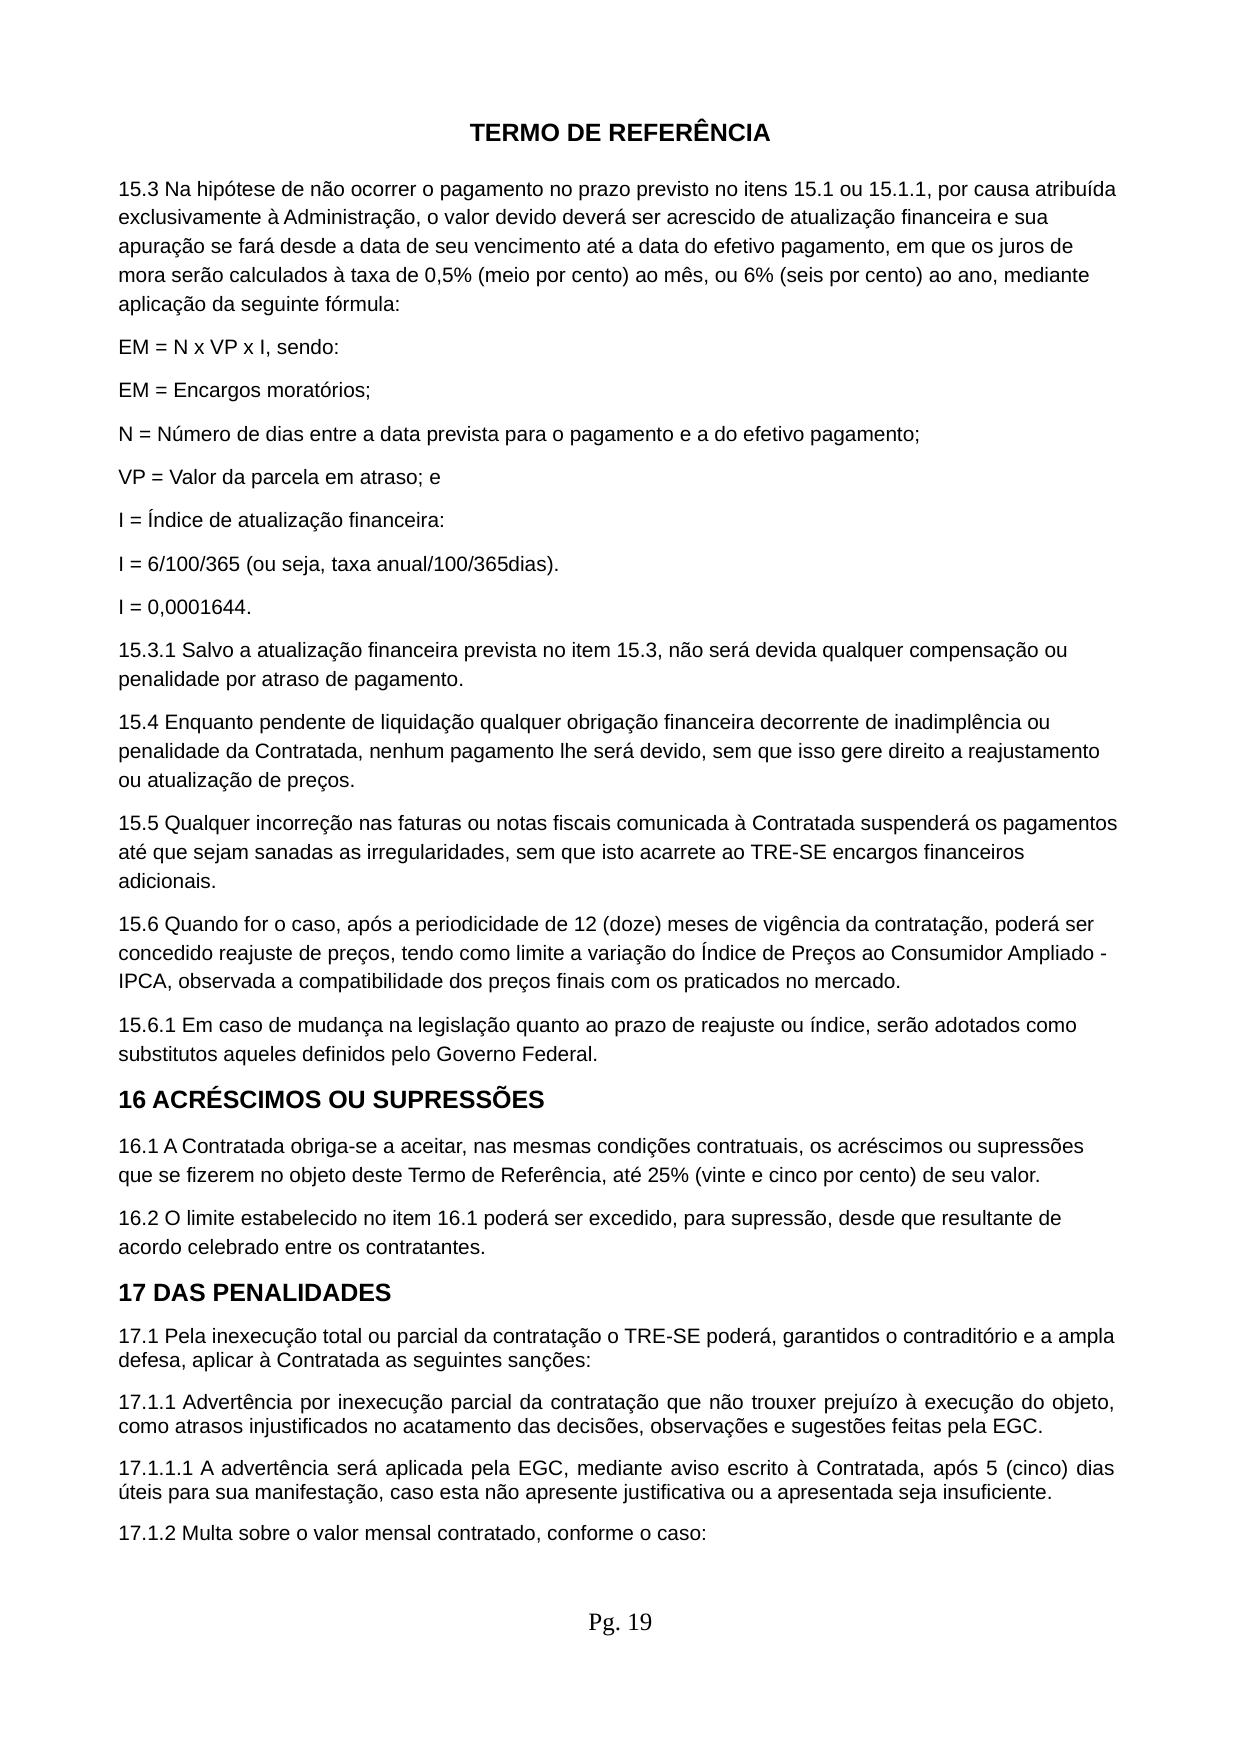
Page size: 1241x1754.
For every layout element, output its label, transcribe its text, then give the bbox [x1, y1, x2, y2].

text EM = Encargos moratórios; [118, 378, 1122, 402]
text I = Índice de atualização financeira: [118, 508, 1122, 532]
text EM = N x VP x I, sendo: [118, 335, 1122, 359]
text 16.2 O limite estabelecido no item 16.1 poderá ser excedido, para supressão, desde que resultante de acordo celebrado entre os contratantes. [118, 1206, 1122, 1258]
text 15.3 Na hipótese de não ocorrer o pagamento no prazo previsto no itens 15.1 ou 15.1.1, por causa atribuída exclusivamente à Administração, o valor devido deverá ser acrescido de atualização financeira e sua apuração se fará desde a data de seu vencimento até a data do efetivo pagamento, em que os juros de mora serão calculados à taxa de 0,5% (meio por cento) ao mês, ou 6% (seis por cento) ao ano, mediante aplicação da seguinte fórmula: [118, 176, 1122, 315]
text 15.6 Quando for o caso, após a periodicidade de 12 (doze) meses de vigência da contratação, poderá ser concedido reajuste de preços, tendo como limite a variação do Índice de Preços ao Consumidor Ampliado - IPCA, observada a compatibilidade dos preços finais com os praticados no mercado. [118, 912, 1122, 993]
text 15.5 Qualquer incorreção nas faturas ou notas fiscais comunicada à Contratada suspenderá os pagamentos até que sejam sanadas as irregularidades, sem que isto acarrete ao TRE-SE encargos financeiros adicionais. [118, 811, 1122, 892]
text 17.1.1.1 A advertência será aplicada pela EGC, mediante aviso escrito à Contratada, após 5 (cinco) dias úteis para sua manifestação, caso esta não apresente justificativa ou a apresentada seja insuficiente. [118, 1456, 1116, 1503]
text 15.3.1 Salvo a atualização financeira prevista no item 15.3, não será devida qualquer compensação ou penalidade por atraso de pagamento. [118, 638, 1122, 691]
text 16 ACRÉSCIMOS OU SUPRESSÕES [118, 1085, 1122, 1113]
text N = Número de dias entre a data prevista para o pagamento e a do efetivo pagamento; [118, 421, 1122, 445]
text I = 6/100/365 (ou seja, taxa anual/100/365dias). [118, 551, 1122, 575]
text 15.4 Enquanto pendente de liquidação qualquer obrigação financeira decorrente de inadimplência ou penalidade da Contratada, nenhum pagamento lhe será devido, sem que isso gere direito a reajustamento ou atualização de preços. [118, 710, 1122, 792]
text 17.1.2 Multa sobre o valor mensal contratado, conforme o caso: [118, 1521, 1116, 1545]
text 17.1 Pela inexecução total ou parcial da contratação o TRE-SE poderá, garantidos o contraditório e a ampla defesa, aplicar à Contratada as seguintes sanções: [118, 1324, 1116, 1372]
text 15.6.1 Em caso de mudança na legislação quanto ao prazo de reajuste ou índice, serão adotados como substitutos aqueles definidos pelo Governo Federal. [118, 1013, 1122, 1065]
text VP = Valor da parcela em atraso; e [118, 465, 1122, 489]
text I = 0,0001644. [118, 595, 1122, 619]
text 16.1 A Contratada obriga-se a aceitar, nas mesmas condições contratuais, os acréscimos ou supressões que se fizerem no objeto deste Termo de Referência, até 25% (vinte e cinco por cento) de seu valor. [118, 1134, 1122, 1186]
text 17 DAS PENALIDADES [118, 1278, 1116, 1307]
text 17.1.1 Advertência por inexecução parcial da contratação que não trouxer prejuízo à execução do objeto, como atrasos injustificados no acatamento das decisões, observações e sugestões feitas pela EGC. [118, 1390, 1116, 1438]
